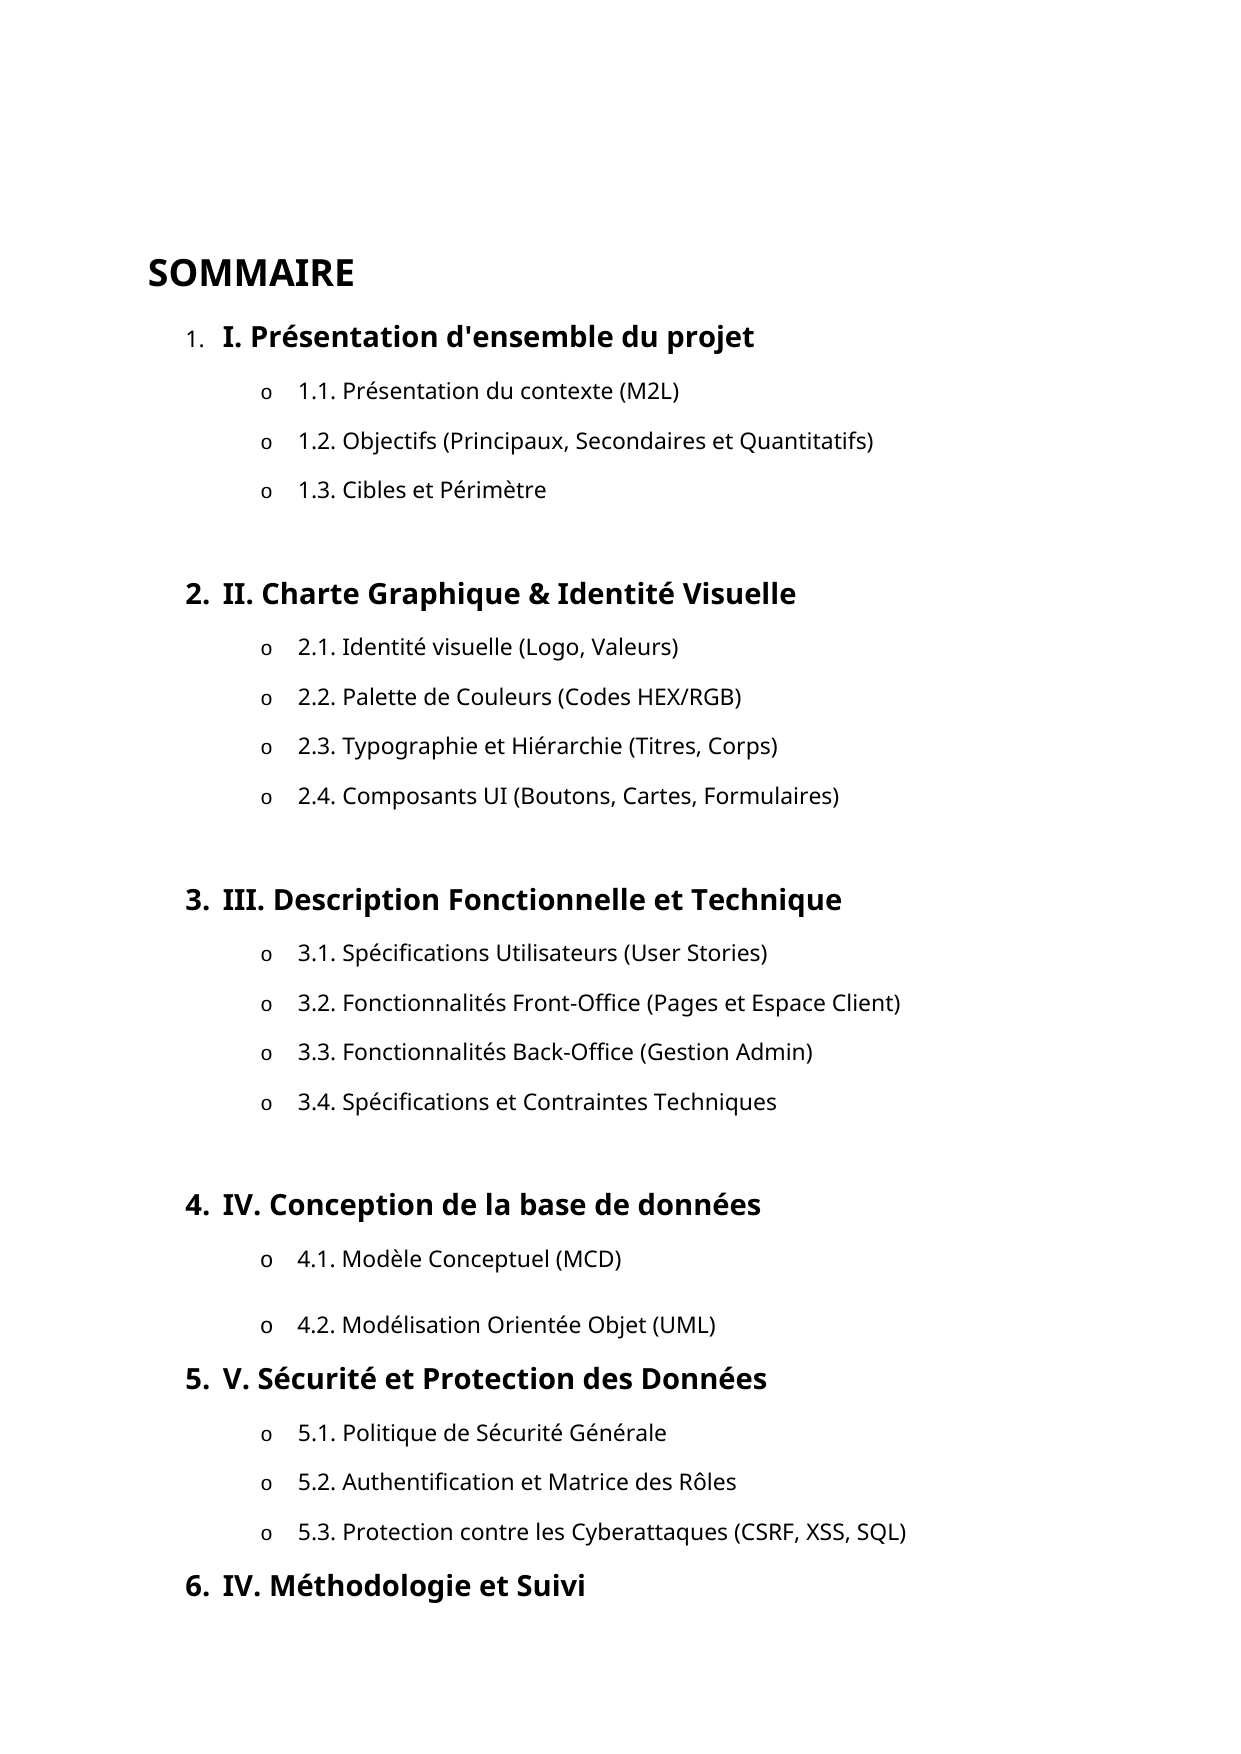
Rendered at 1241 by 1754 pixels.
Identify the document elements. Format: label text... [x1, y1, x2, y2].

list 1.3. Cibles et Périmètre [260, 474, 1093, 505]
list II. Charte Graphique & Identité Visuelle [185, 573, 1093, 613]
list 5.3. Protection contre les Cyberattaques (CSRF, XSS, SQL) [260, 1515, 1093, 1547]
list 2.3. Typographie et Hiérarchie (Titres, Corps) [260, 730, 1093, 762]
list IV. Méthodologie et Suivi [185, 1565, 1093, 1604]
list 3.2. Fonctionnalités Front-Office (Pages et Espace Client) [260, 987, 1093, 1018]
list 4.2. Modélisation Orientée Objet (UML) [259, 1308, 1093, 1340]
list 5.1. Politique de Sécurité Générale [260, 1416, 1093, 1448]
list 4.1. Modèle Conceptuel (MCD) [259, 1243, 1093, 1274]
list 1.1. Présentation du contexte (M2L) [260, 375, 1093, 406]
list IV. Conception de la base de données [185, 1184, 1093, 1224]
list 2.4. Composants UI (Boutons, Cartes, Formulaires) [260, 780, 1093, 811]
list V. Sécurité et Protection des Données [185, 1358, 1093, 1398]
list 3.1. Spécifications Utilisateurs (User Stories) [260, 937, 1093, 968]
list I. Présentation d'ensemble du projet [185, 317, 1093, 356]
list 2.1. Identité visuelle (Logo, Valeurs) [260, 631, 1093, 663]
list 1.2. Objectifs (Principaux, Secondaires et Quantitatifs) [260, 424, 1093, 456]
text SOMMAIRE [148, 247, 1093, 298]
list III. Description Fonctionnelle et Technique [185, 879, 1093, 918]
list 2.2. Palette de Couleurs (Codes HEX/RGB) [260, 681, 1093, 712]
list 3.3. Fonctionnalités Back-Office (Gestion Admin) [260, 1036, 1093, 1067]
list 5.2. Authentification et Matrice des Rôles [260, 1466, 1093, 1497]
list 3.4. Spécifications et Contraintes Techniques [260, 1086, 1093, 1117]
